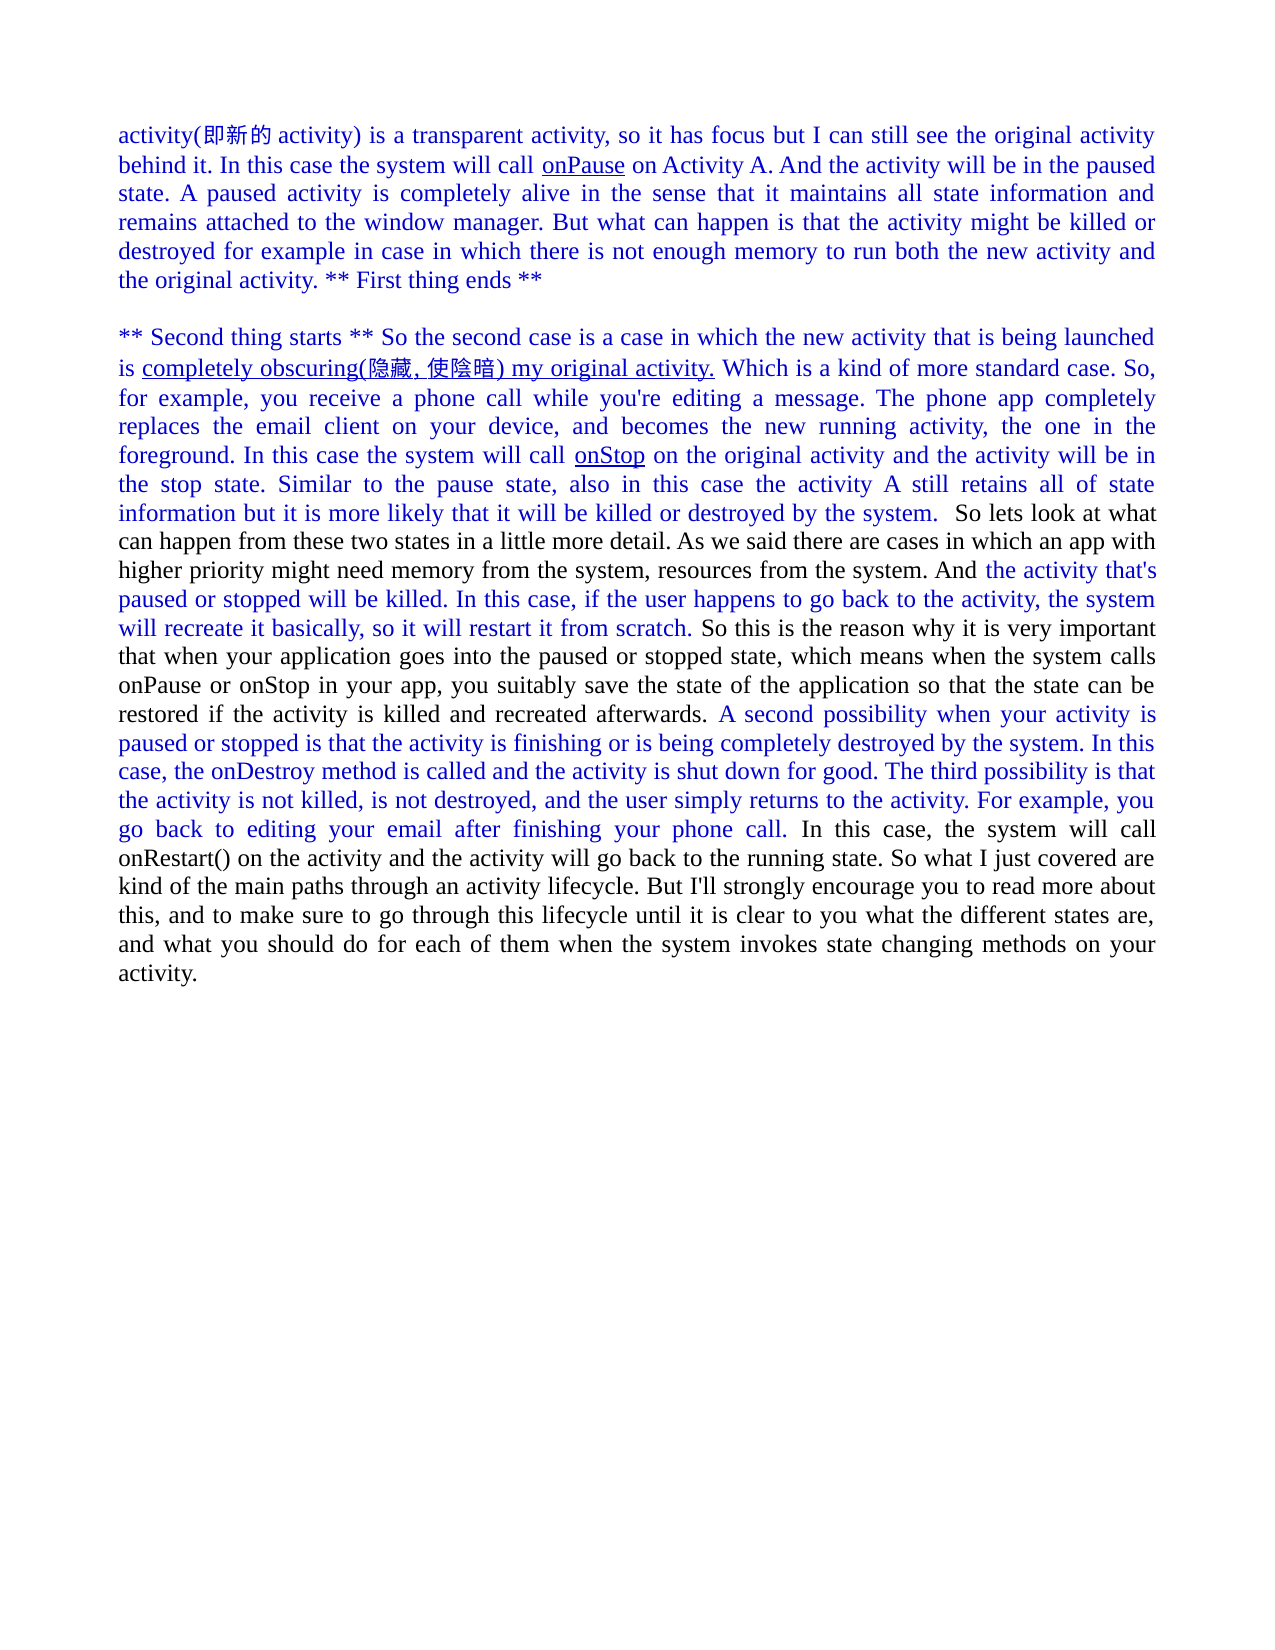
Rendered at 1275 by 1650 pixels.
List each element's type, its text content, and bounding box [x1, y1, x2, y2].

text activity(即新的activity) is a transparent activity, so it has focus but I can still see the original activity behind it. In this case the system will call onPause on Activity A. And the activity will be in the paused state. A paused activity is completely alive in the sense that it maintains all state information and remains attached to the window manager. But what can happen is that the activity might be killed or destroyed for example in case in which there is not enough memory to run both the new activity and the original activity. ** First thing ends ** [118, 118, 1157, 293]
text ** Second thing starts ** So the second case is a case in which the new activity that is being launched is completely obscuring(隐藏, 使陰暗) my original activity. Which is a kind of more standard case. So, for example, you receive a phone call while you're editing a message. The phone app completely replaces the email client on your device, and becomes the new running activity, the one in the foreground. In this case the system will call onStop on the original activity and the activity will be in the stop state. Similar to the pause state, also in this case the activity A still retains all of state information but it is more likely that it will be killed or destroyed by the system. So lets look at what can happen from these two states in a little more detail. As we said there are cases in which an app with higher priority might need memory from the system, resources from the system. And the activity that's paused or stopped will be killed. In this case, if the user happens to go back to the activity, the system will recreate it basically, so it will restart it from scratch. So this is the reason why it is very important that when your application goes into the paused or stopped state, which means when the system calls onPause or onStop in your app, you suitably save the state of the application so that the state can be restored if the activity is killed and recreated afterwards. A second possibility when your activity is paused or stopped is that the activity is finishing or is being completely destroyed by the system. In this case, the onDestroy method is called and the activity is shut down for good. The third possibility is that the activity is not killed, is not destroyed, and the user simply returns to the activity. For example, you go back to editing your email after finishing your phone call. In this case, the system will call onRestart() on the activity and the activity will go back to the running state. So what I just covered are kind of the main paths through an activity lifecycle. But I'll strongly encourage you to read more about this, and to make sure to go through this lifecycle until it is clear to you what the different states are, and what you should do for each of them when the system invokes state changing methods on your activity. [118, 322, 1157, 986]
